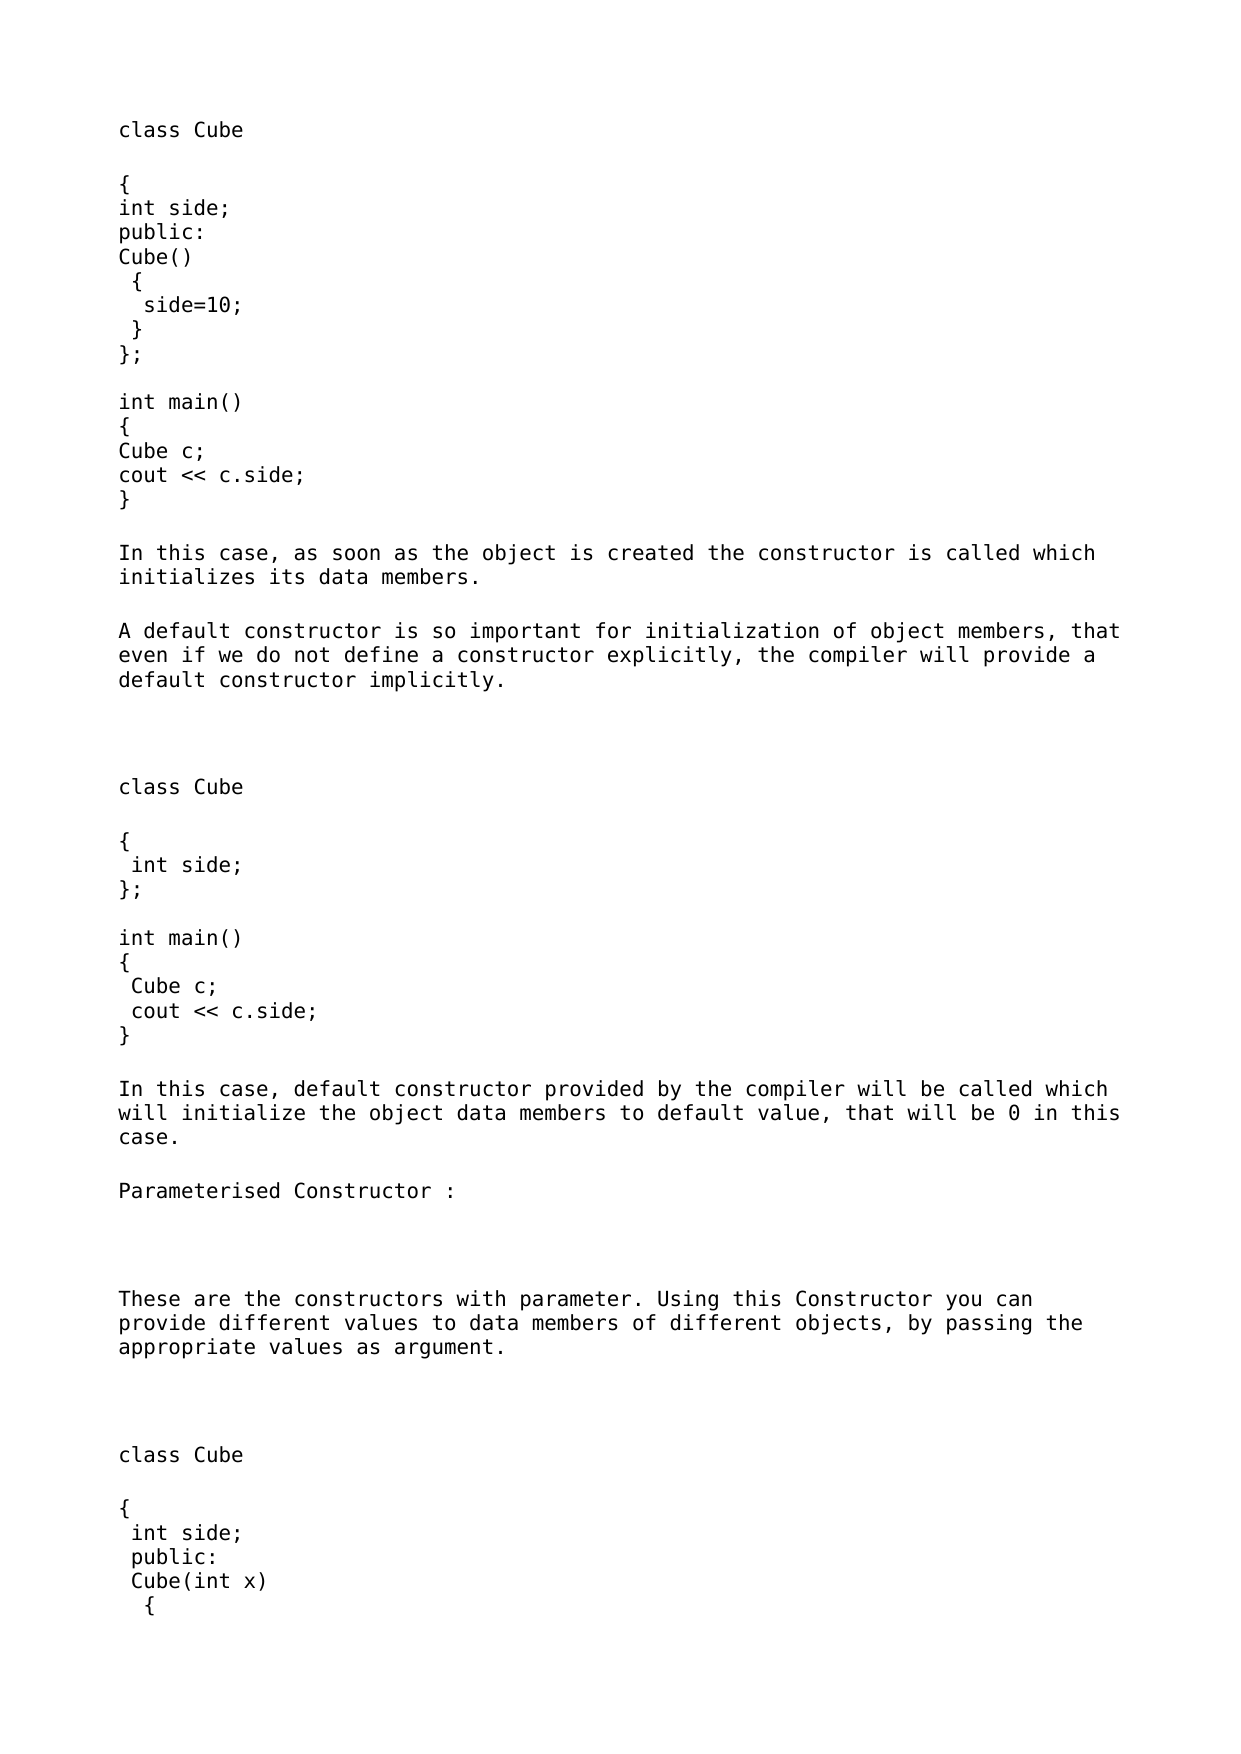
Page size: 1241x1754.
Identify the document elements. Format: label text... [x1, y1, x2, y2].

text { [118, 414, 1122, 439]
text int main() [118, 926, 1122, 950]
text int side; [118, 853, 1122, 877]
text A default constructor is so important for initialization of object members, that even if we do not define a constructor explicitly, the compiler will provide a default constructor implicitly. [118, 619, 1122, 692]
text Cube c; [118, 439, 1122, 463]
text { [118, 172, 1122, 196]
text public: [118, 220, 1122, 245]
text } [118, 317, 1122, 342]
text class Cube [118, 1443, 1122, 1467]
text In this case, as soon as the object is created the constructor is called which initializes its data members. [118, 541, 1122, 590]
text Cube c; [118, 974, 1122, 999]
text side=10; [118, 293, 1122, 317]
text } [118, 1023, 1122, 1047]
text cout << c.side; [118, 463, 1122, 487]
text { [118, 829, 1122, 853]
text Parameterised Constructor : [118, 1179, 1122, 1203]
text These are the constructors with parameter. Using this Constructor you can provide different values to data members of different objects, by passing the appropriate values as argument. [118, 1287, 1122, 1359]
text cout << c.side; [118, 999, 1122, 1023]
text class Cube [118, 775, 1122, 799]
text Cube(int x) [118, 1569, 1122, 1593]
text { [118, 1593, 1122, 1618]
text public: [118, 1545, 1122, 1569]
text int side; [118, 1521, 1122, 1545]
text }; [118, 877, 1122, 902]
text } [118, 487, 1122, 512]
text int side; [118, 196, 1122, 220]
text Cube() [118, 245, 1122, 269]
text }; [118, 342, 1122, 366]
text { [118, 269, 1122, 293]
text { [118, 950, 1122, 974]
text { [118, 1496, 1122, 1521]
text int main() [118, 390, 1122, 414]
text class Cube [118, 118, 1122, 142]
text In this case, default constructor provided by the compiler will be called which will initialize the object data members to default value, that will be 0 in this case. [118, 1077, 1122, 1150]
